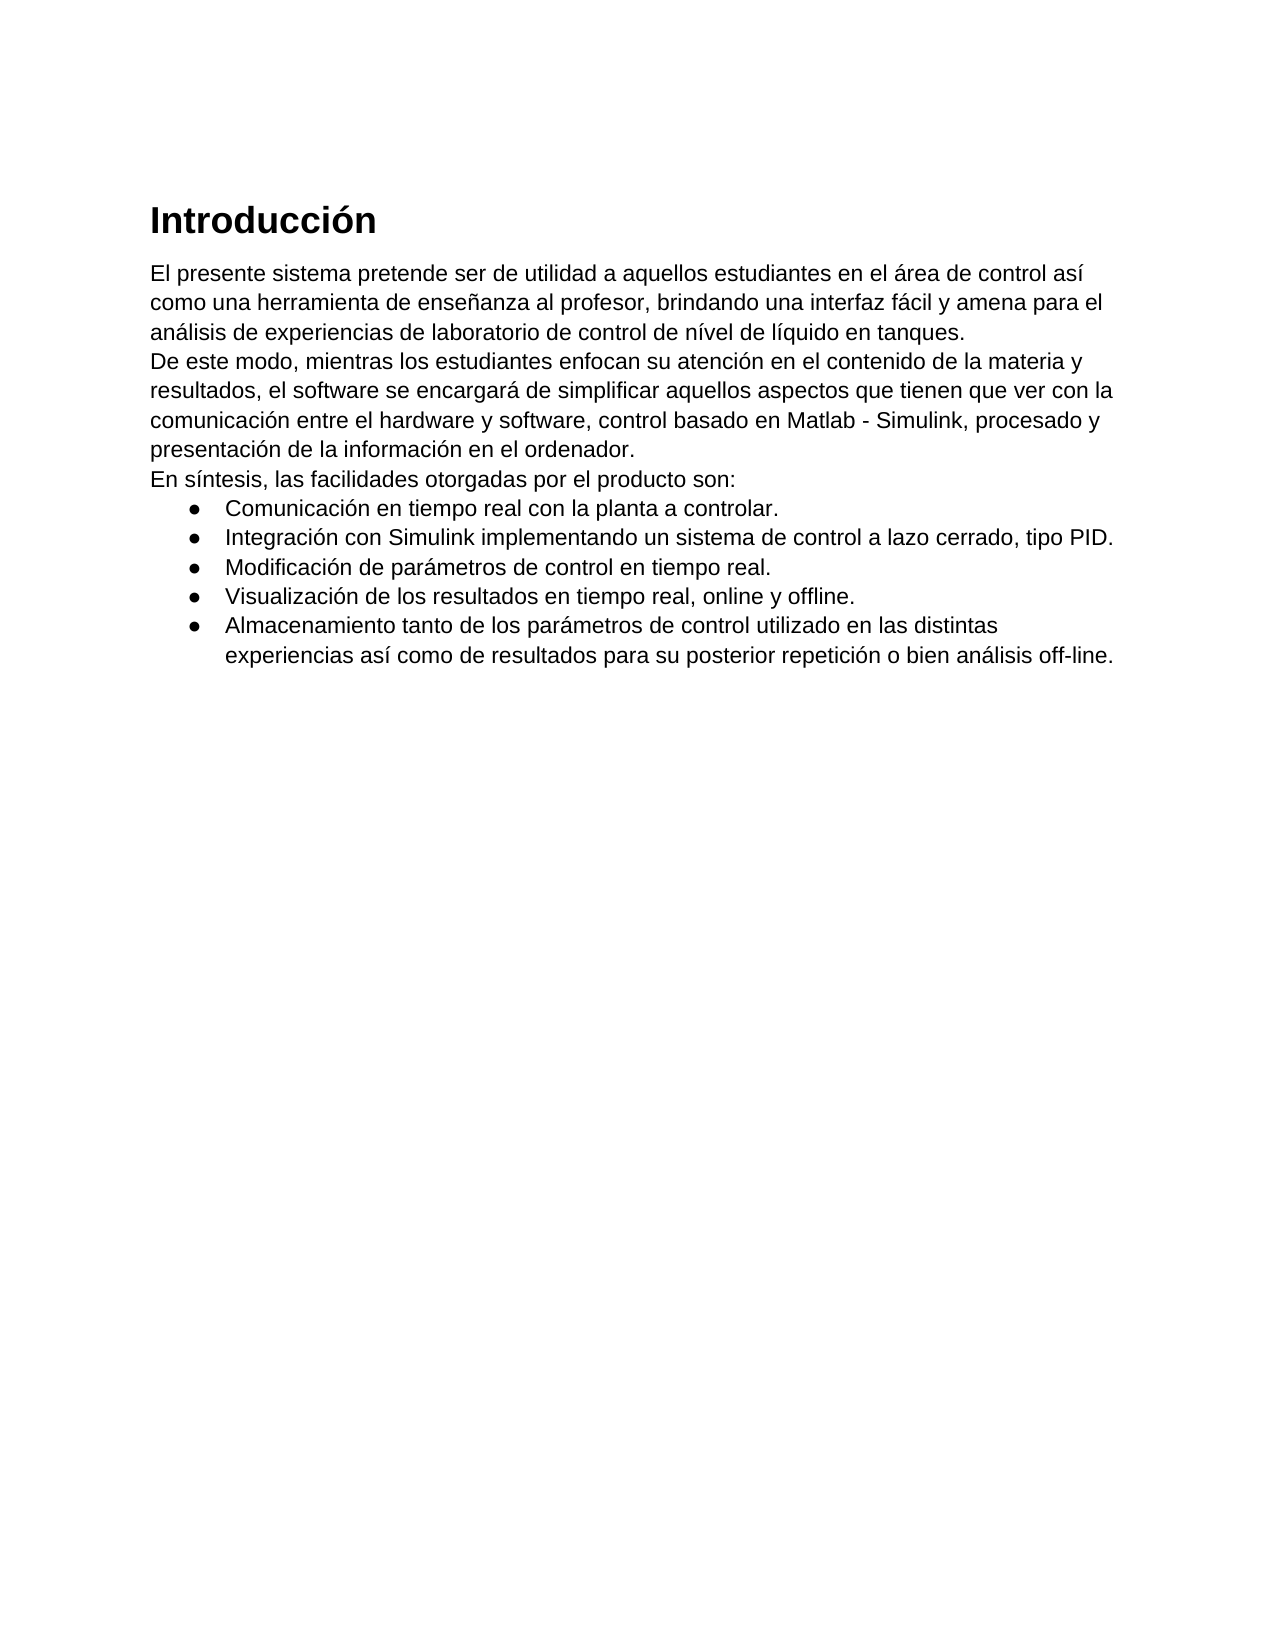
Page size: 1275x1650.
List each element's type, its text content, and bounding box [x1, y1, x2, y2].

list Comunicación en tiempo real con la planta a controlar. [187, 496, 1125, 521]
text El presente sistema pretende ser de utilidad a aquellos estudiantes en el área de control así como una herramienta de enseñanza al profesor, brindando una interfaz fácil y amena para el análisis de experiencias de laboratorio de control de nível de líquido en tanques. [150, 261, 1125, 345]
text De este modo, mientras los estudiantes enfocan su atención en el contenido de la materia y resultados, el software se encargará de simplificar aquellos aspectos que tienen que ver con la comunicación entre el hardware y software, control basado en Matlab - Simulink, procesado y presentación de la información en el ordenador. [150, 349, 1125, 462]
list Almacenamiento tanto de los parámetros de control utilizado en las distintas experiencias así como de resultados para su posterior repetición o bien análisis off-line. [187, 613, 1125, 668]
text En síntesis, las facilidades otorgadas por el producto son: [150, 466, 1125, 492]
list Integración con Simulink implementando un sistema de control a lazo cerrado, tipo PID. [187, 525, 1125, 551]
list Modificación de parámetros de control en tiempo real. [187, 554, 1125, 580]
list Visualización de los resultados en tiempo real, online y offline. [187, 584, 1125, 609]
subtitle Introducción [150, 200, 1125, 242]
